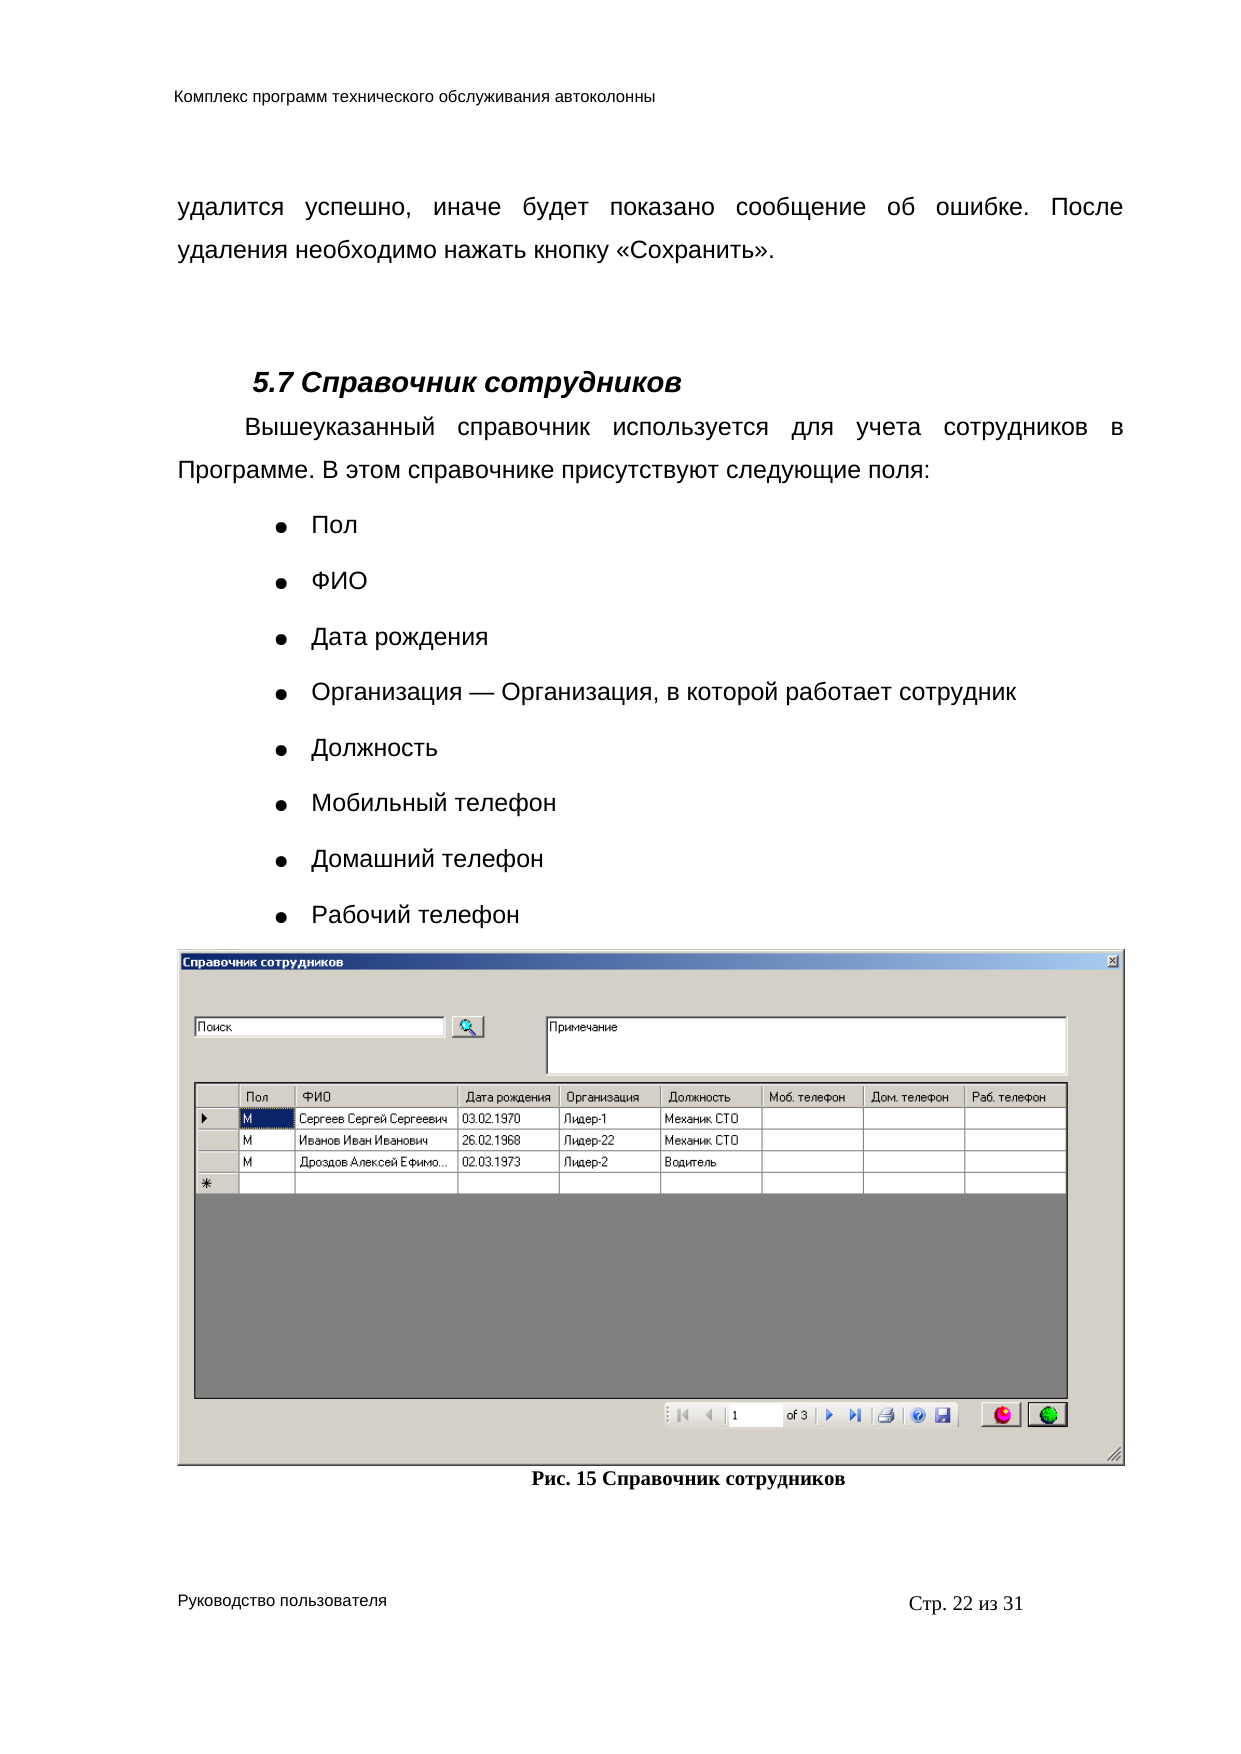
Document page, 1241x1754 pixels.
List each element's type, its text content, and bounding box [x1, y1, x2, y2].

list Вышеуказанный справочник используется для учета сотрудников в Программе. В этом справочнике присутствуют следующие поля: [140, 412, 1125, 483]
picture [177, 949, 1125, 1466]
list удалится успешно, иначе будет показано сообщение об ошибке. После удаления необходимо нажать кнопку «Сохранить». [140, 192, 1125, 264]
list Организация — Организация, в которой работает сотрудник [215, 677, 1125, 706]
list Пол [215, 510, 1125, 539]
list Должность [215, 733, 1125, 762]
list Рис. 15 Справочник сотрудников [215, 1466, 1125, 1489]
subtitle 5.7 Справочник сотрудников [215, 366, 1125, 399]
list Мобильный телефон [215, 788, 1125, 817]
list ФИО [215, 566, 1125, 595]
list Домашний телефон [215, 844, 1125, 873]
list Дата рождения [215, 622, 1125, 650]
list Рабочий телефон [215, 900, 1125, 928]
